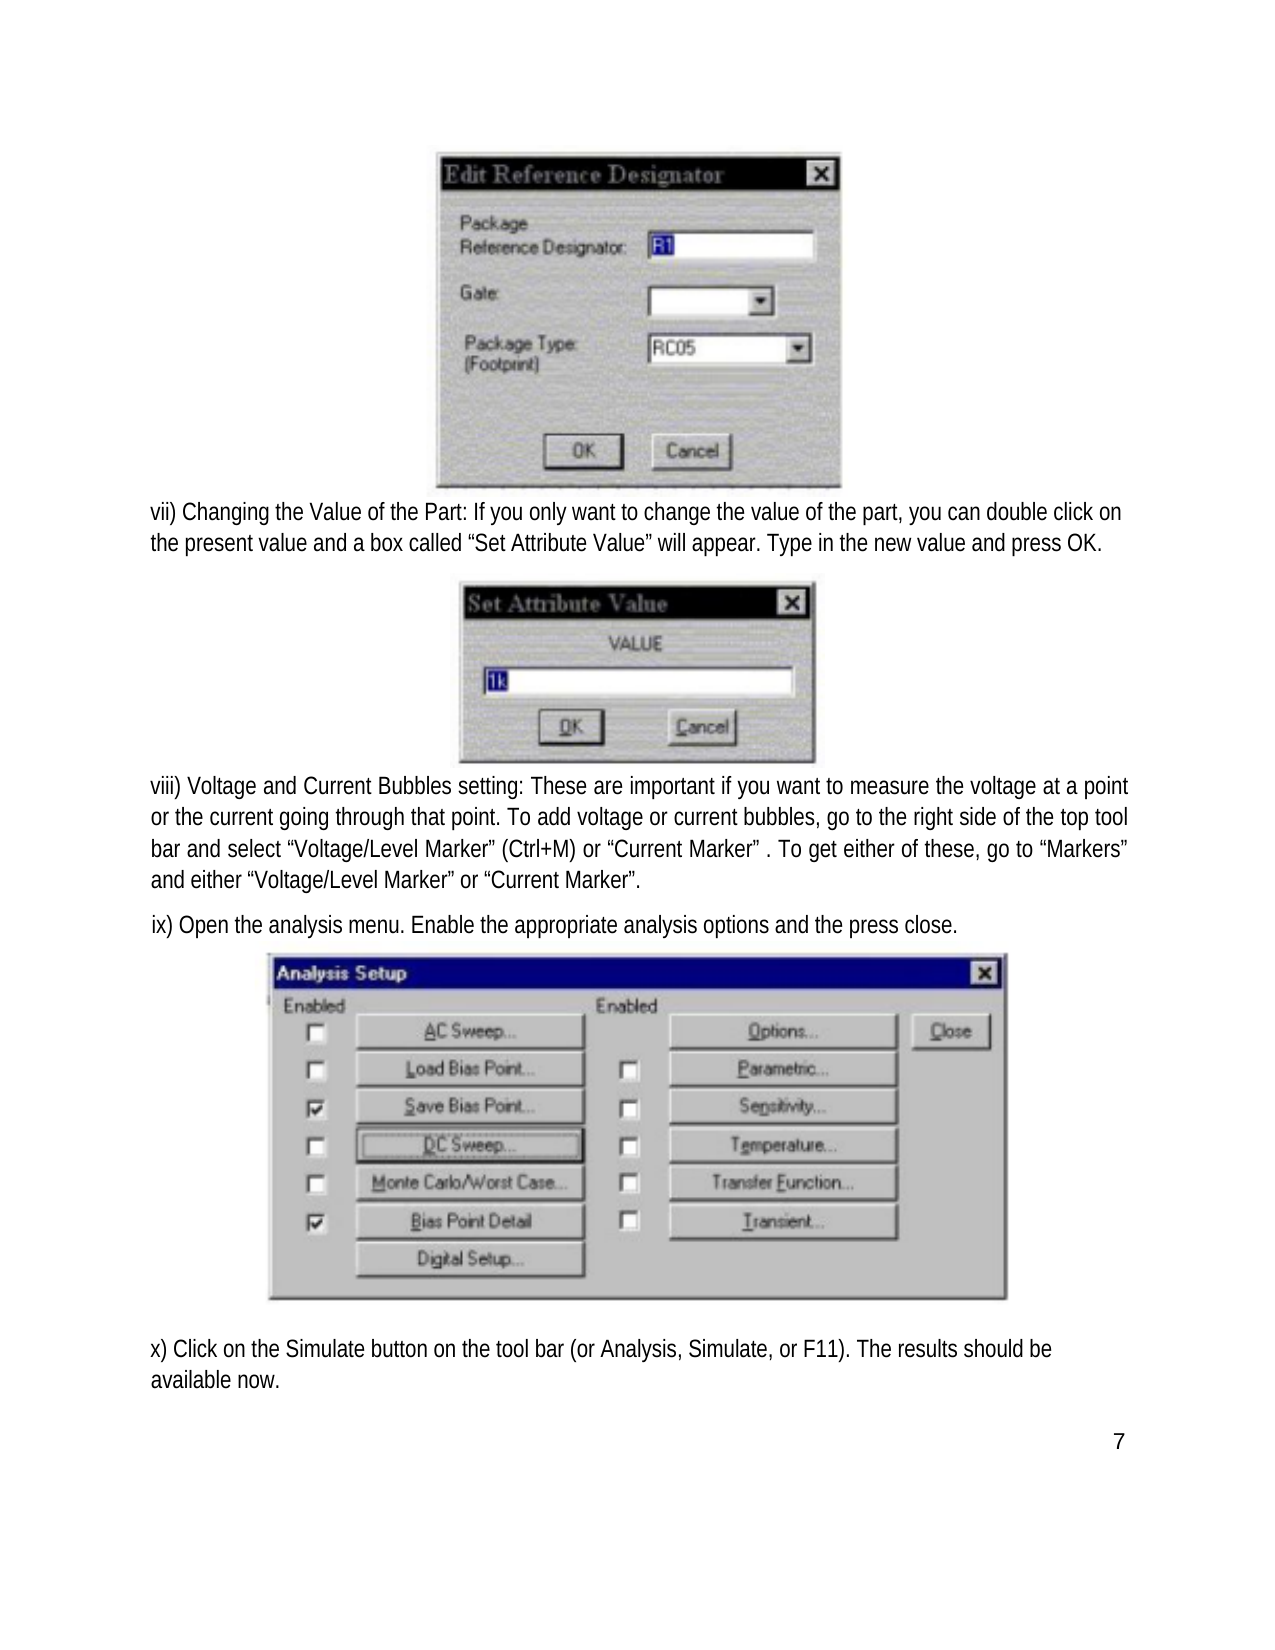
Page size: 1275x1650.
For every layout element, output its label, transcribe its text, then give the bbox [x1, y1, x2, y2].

text vii) Changing the Value of the Part: If you only want to change the value of the part, you can double click on the present value and a box called “Set Attribute Value” will appear. Type in the new value and press OK. [150, 497, 1130, 556]
text viii) Voltage and Current Bubbles setting: These are important if you want to measure the voltage at a point or the current going through that point. To add voltage or current bubbles, go to the right side of the top tool bar and select “Voltage/Level Marker” (Ctrl+M) or “Current Marker” . To get either of these, go to “Markers” and either “Voltage/Level Marker” or “Current Marker”. [150, 771, 1130, 893]
picture [426, 145, 849, 497]
text x) Click on the Simulate button on the tool bar (or Analysis, Simulate, or F11). The results should be available now. [150, 1334, 1129, 1394]
picture [254, 941, 1021, 1311]
text 7 [134, 1428, 1125, 1455]
text ix) Open the analysis menu. Enable the appropriate analysis options and the press close. [151, 909, 1020, 1310]
picture [450, 573, 825, 768]
